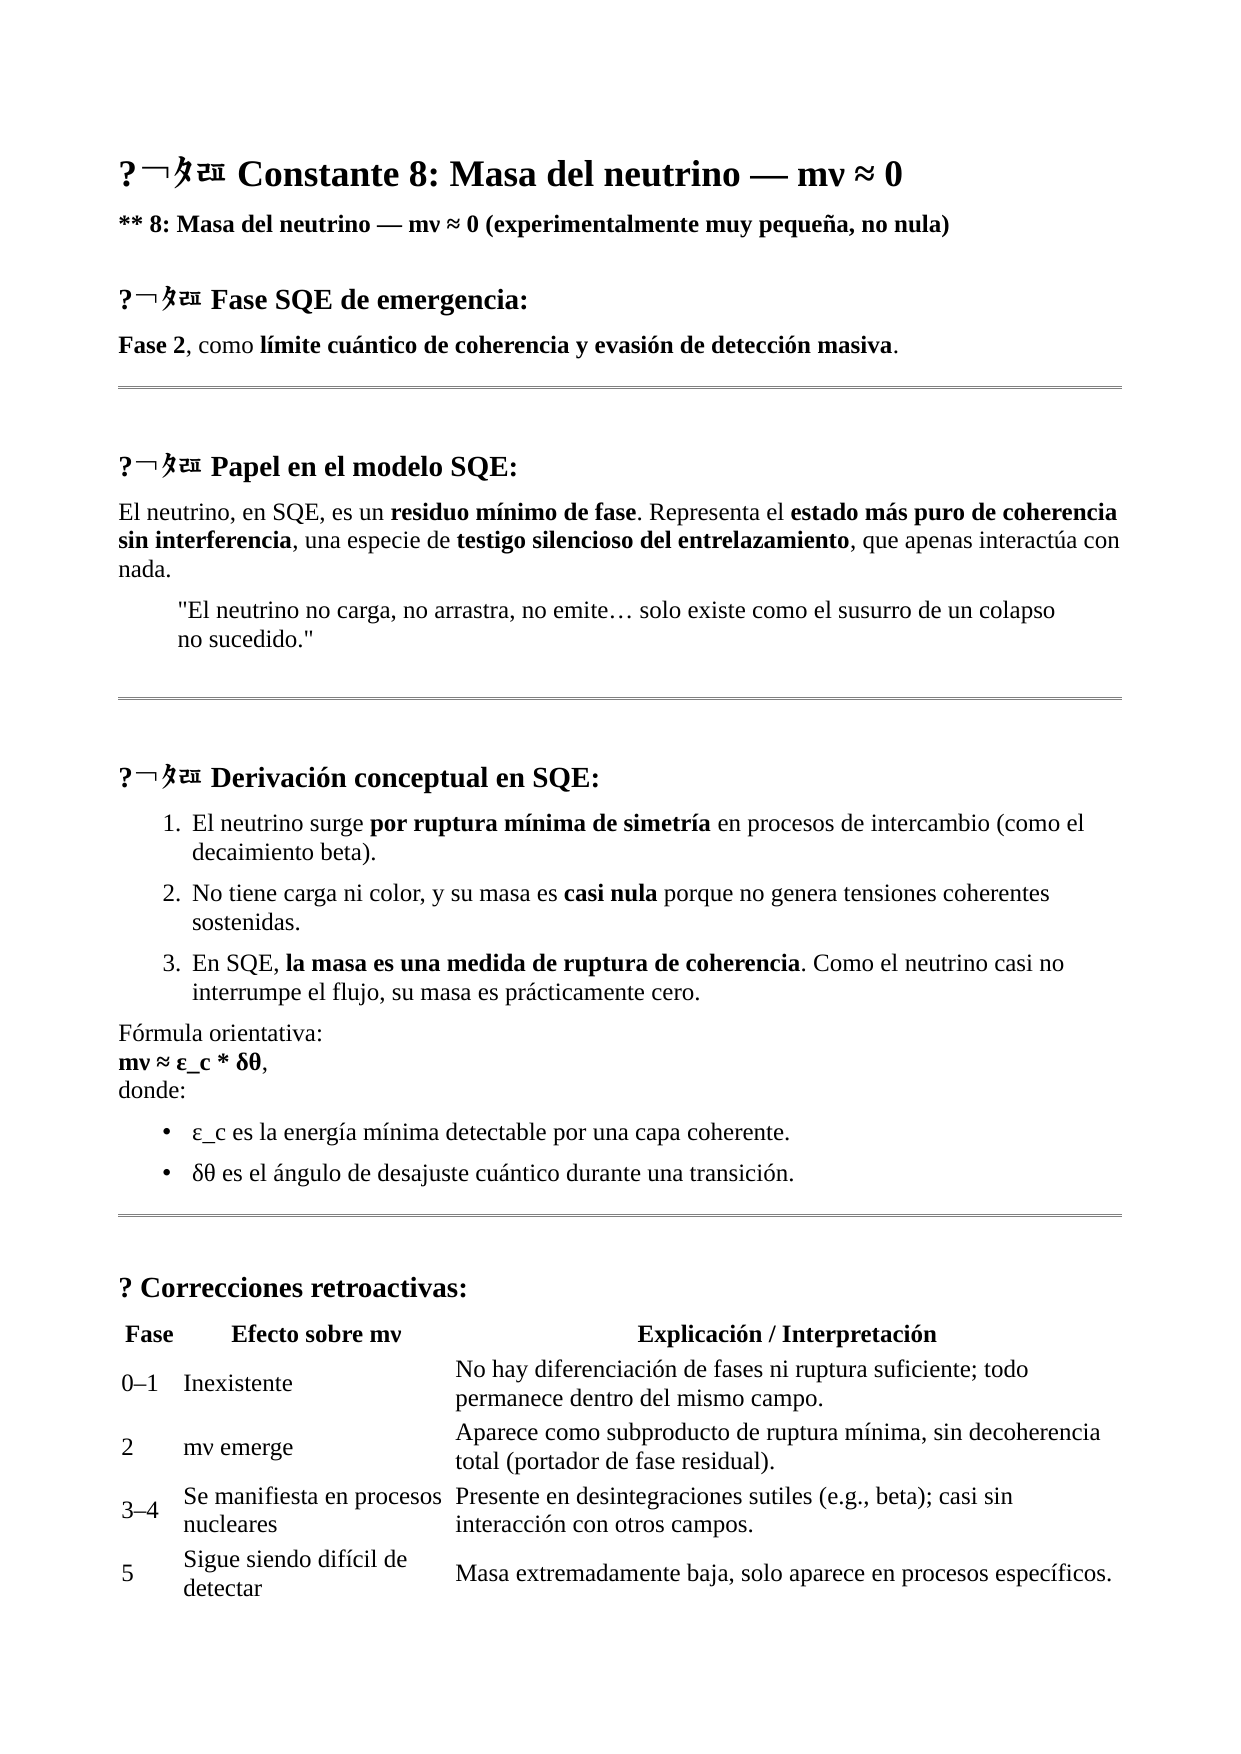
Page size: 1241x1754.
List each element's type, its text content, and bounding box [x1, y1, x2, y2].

subtitle ? Correcciones retroactivas: [118, 1271, 1122, 1304]
table_cell 3–4 [118, 1478, 180, 1541]
text Fase 2, como límite cuántico de coherencia y evasión de detección masiva. [118, 330, 1122, 359]
table_cell Se manifiesta en procesos nucleares [180, 1478, 452, 1541]
table_cell Sigue siendo difícil de detectar [180, 1541, 452, 1604]
list δθ es el ángulo de desajuste cuántico durante una transición. [162, 1158, 1122, 1187]
table_cell Aparece como subproducto de ruptura mínima, sin decoherencia total (portador de fase residual). [452, 1415, 1122, 1478]
text ** 8: Masa del neutrino — mν ≈ 0 (experimentalmente muy pequeña, no nula) [118, 209, 1122, 238]
table_cell No hay diferenciación de fases ni ruptura suficiente; todo permanece dentro del mismo campo. [452, 1351, 1122, 1414]
table_header Efecto sobre mν [180, 1317, 452, 1351]
table_header Explicación / Interpretación [452, 1317, 1122, 1351]
table_cell 0–1 [118, 1351, 180, 1414]
subtitle ?￢ﾀﾯDerivación conceptual en SQE: [118, 754, 1122, 796]
text El neutrino, en SQE, es un residuo mínimo de fase. Representa el estado más puro de coherencia sin interferencia, una especie de testigo silencioso del entrelazamiento, que apenas interactúa con nada. [118, 497, 1122, 583]
table_cell Inexistente [180, 1351, 452, 1414]
subtitle ?￢ﾀﾯPapel en el modelo SQE: [118, 442, 1122, 484]
list No tiene carga ni color, y su masa es casi nula porque no genera tensiones coherentes sostenidas. [162, 878, 1122, 936]
table_cell 2 [118, 1415, 180, 1478]
text "El neutrino no carga, no arrastra, no emite… solo existe como el susurro de un colapso no sucedido." [177, 596, 1063, 653]
table_cell Masa extremadamente baja, solo aparece en procesos específicos. [452, 1541, 1122, 1604]
table_header Fase [118, 1317, 180, 1351]
table_cell 5 [118, 1541, 180, 1604]
list En SQE, la masa es una medida de ruptura de coherencia. Como el neutrino casi no interrumpe el flujo, su masa es prácticamente cero. [162, 948, 1122, 1006]
list ε_c es la energía mínima detectable por una capa coherente. [162, 1117, 1122, 1146]
list El neutrino surge por ruptura mínima de simetría en procesos de intercambio (como el decaimiento beta). [162, 808, 1122, 866]
text Fórmula orientativa: mν ≈ ε_c * δθ, donde: [118, 1018, 1122, 1104]
table_cell Presente en desintegraciones sutiles (e.g., beta); casi sin interacción con otros campos. [452, 1478, 1122, 1541]
subtitle ?￢ﾀﾯConstante 8: Masa del neutrino — mν ≈ 0 [118, 143, 1122, 197]
subtitle ?￢ﾀﾯFase SQE de emergencia: [118, 276, 1122, 318]
table_cell mν emerge [180, 1415, 452, 1478]
